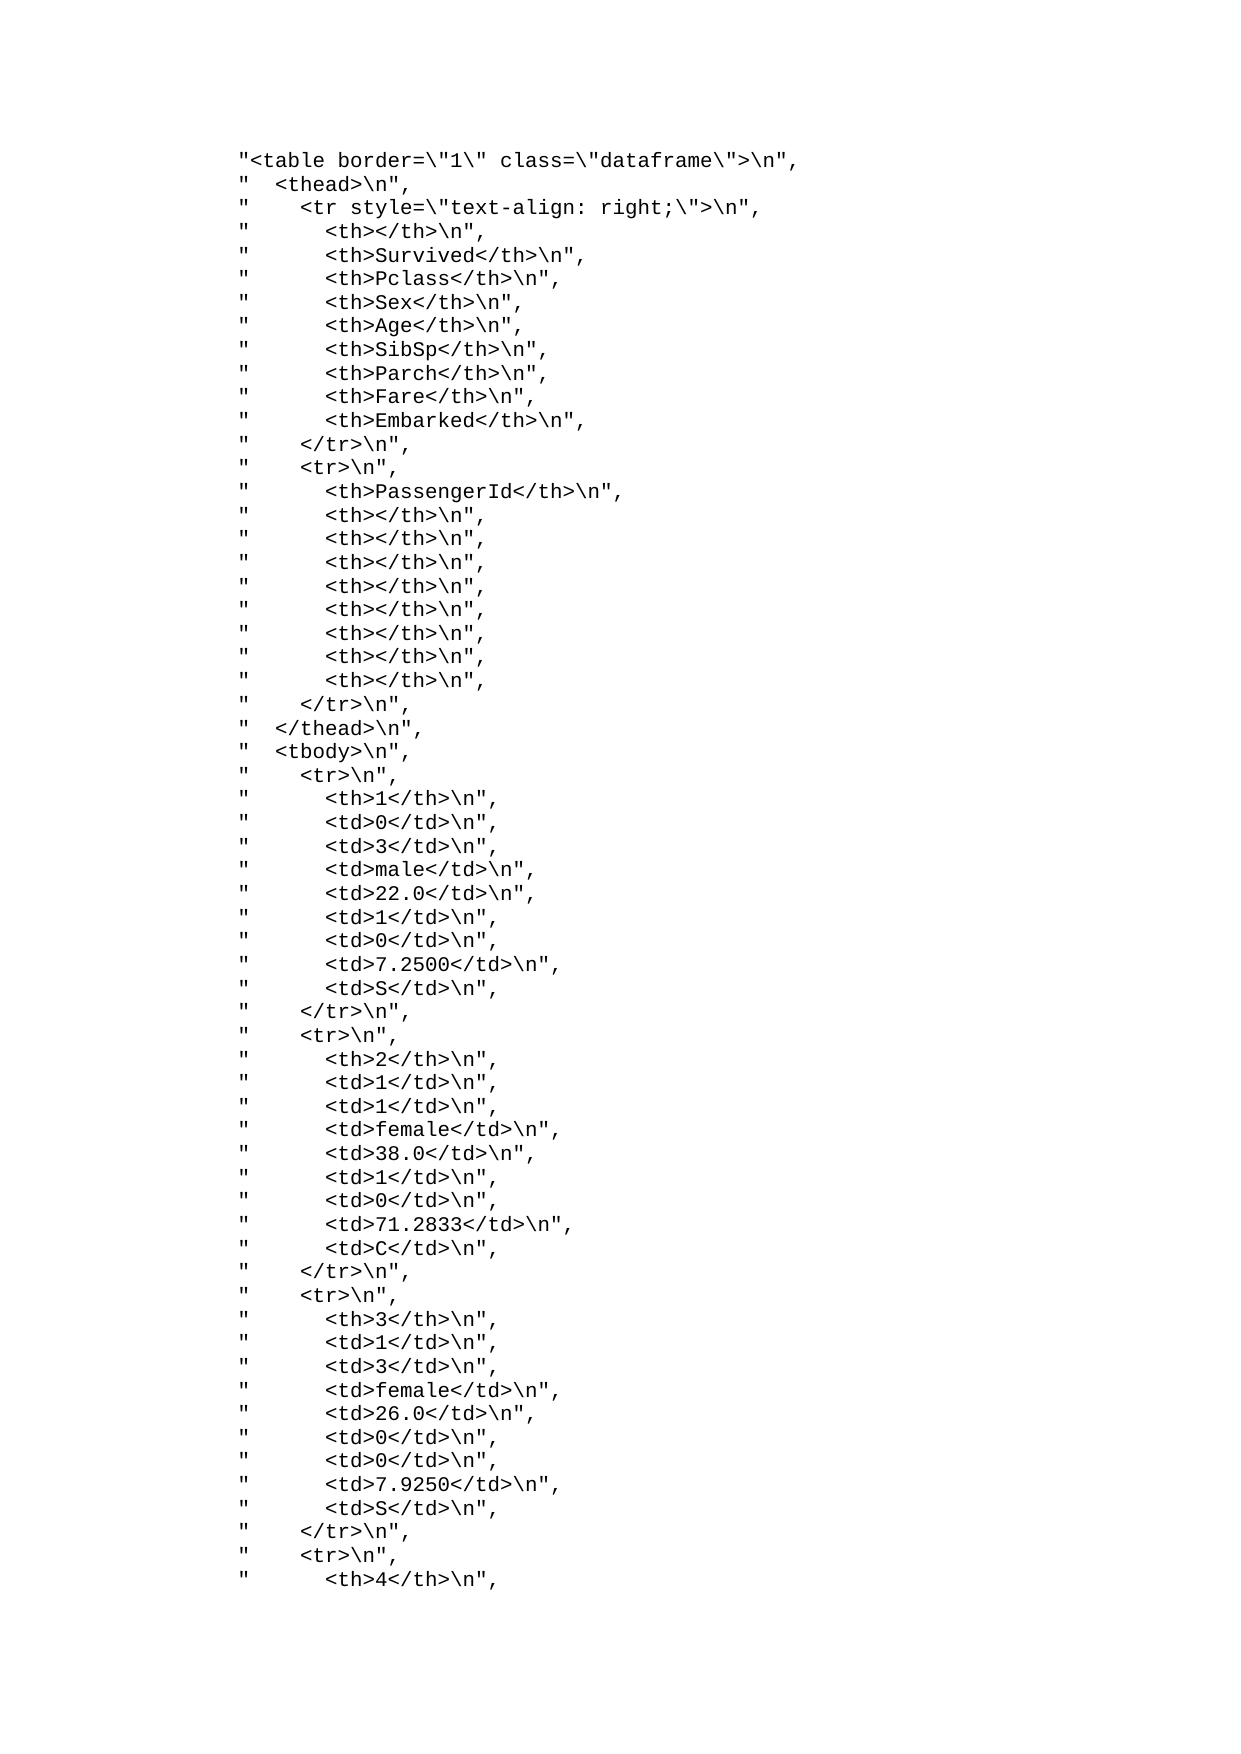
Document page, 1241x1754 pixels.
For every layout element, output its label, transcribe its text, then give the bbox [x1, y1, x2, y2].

text " <td>38.0</td>\n", [150, 1143, 1090, 1167]
text " <th></th>\n", [150, 599, 1090, 623]
text " </thead>\n", [150, 717, 1090, 741]
text " <th></th>\n", [150, 505, 1090, 528]
text " <th>Survived</th>\n", [150, 244, 1090, 268]
text " <th>PassengerId</th>\n", [150, 481, 1090, 505]
text " <td>7.2500</td>\n", [150, 954, 1090, 978]
text " <th>Embarked</th>\n", [150, 410, 1090, 434]
text " <th></th>\n", [150, 552, 1090, 576]
text " <tr>\n", [150, 457, 1090, 481]
text " <td>female</td>\n", [150, 1119, 1090, 1143]
text " <tr>\n", [150, 1025, 1090, 1048]
text " <td>1</td>\n", [150, 907, 1090, 930]
text " <td>0</td>\n", [150, 930, 1090, 954]
text " <td>0</td>\n", [150, 1427, 1090, 1451]
text " </tr>\n", [150, 434, 1090, 457]
text " <th>1</th>\n", [150, 788, 1090, 812]
text " <td>C</td>\n", [150, 1238, 1090, 1261]
text " <tbody>\n", [150, 741, 1090, 765]
text " <td>22.0</td>\n", [150, 883, 1090, 907]
text " </tr>\n", [150, 1001, 1090, 1025]
text " <td>7.9250</td>\n", [150, 1474, 1090, 1498]
text " <td>1</td>\n", [150, 1096, 1090, 1119]
text " <td>1</td>\n", [150, 1332, 1090, 1356]
text " <th>2</th>\n", [150, 1048, 1090, 1072]
text " <td>female</td>\n", [150, 1379, 1090, 1403]
text " <tr style=\"text-align: right;\">\n", [150, 197, 1090, 221]
text " <td>S</td>\n", [150, 978, 1090, 1001]
text " <th>Fare</th>\n", [150, 386, 1090, 410]
text " <thead>\n", [150, 174, 1090, 197]
text " <tr>\n", [150, 1545, 1090, 1569]
text " <td>0</td>\n", [150, 812, 1090, 836]
text " <td>1</td>\n", [150, 1072, 1090, 1096]
text " </tr>\n", [150, 1261, 1090, 1285]
text " <th>Parch</th>\n", [150, 363, 1090, 386]
text " <th></th>\n", [150, 221, 1090, 244]
text " <th>3</th>\n", [150, 1309, 1090, 1332]
text " <th></th>\n", [150, 623, 1090, 647]
text " <td>3</td>\n", [150, 836, 1090, 859]
text " <th></th>\n", [150, 670, 1090, 694]
text " <th></th>\n", [150, 576, 1090, 599]
text " <td>0</td>\n", [150, 1190, 1090, 1214]
text " <th>SibSp</th>\n", [150, 339, 1090, 363]
text " <td>1</td>\n", [150, 1167, 1090, 1190]
text " <td>0</td>\n", [150, 1451, 1090, 1474]
text " <th>4</th>\n", [150, 1569, 1090, 1592]
text " </tr>\n", [150, 694, 1090, 717]
text " <td>3</td>\n", [150, 1356, 1090, 1379]
text " <th>Age</th>\n", [150, 316, 1090, 339]
text " <tr>\n", [150, 765, 1090, 788]
text " <th>Sex</th>\n", [150, 292, 1090, 316]
text " <th>Pclass</th>\n", [150, 268, 1090, 292]
text " <td>71.2833</td>\n", [150, 1214, 1090, 1238]
text "<table border=\"1\" class=\"dataframe\">\n", [150, 150, 1090, 174]
text " <th></th>\n", [150, 647, 1090, 670]
text " <td>26.0</td>\n", [150, 1403, 1090, 1427]
text " <td>S</td>\n", [150, 1498, 1090, 1521]
text " <th></th>\n", [150, 528, 1090, 552]
text " </tr>\n", [150, 1521, 1090, 1545]
text " <tr>\n", [150, 1285, 1090, 1309]
text " <td>male</td>\n", [150, 859, 1090, 883]
